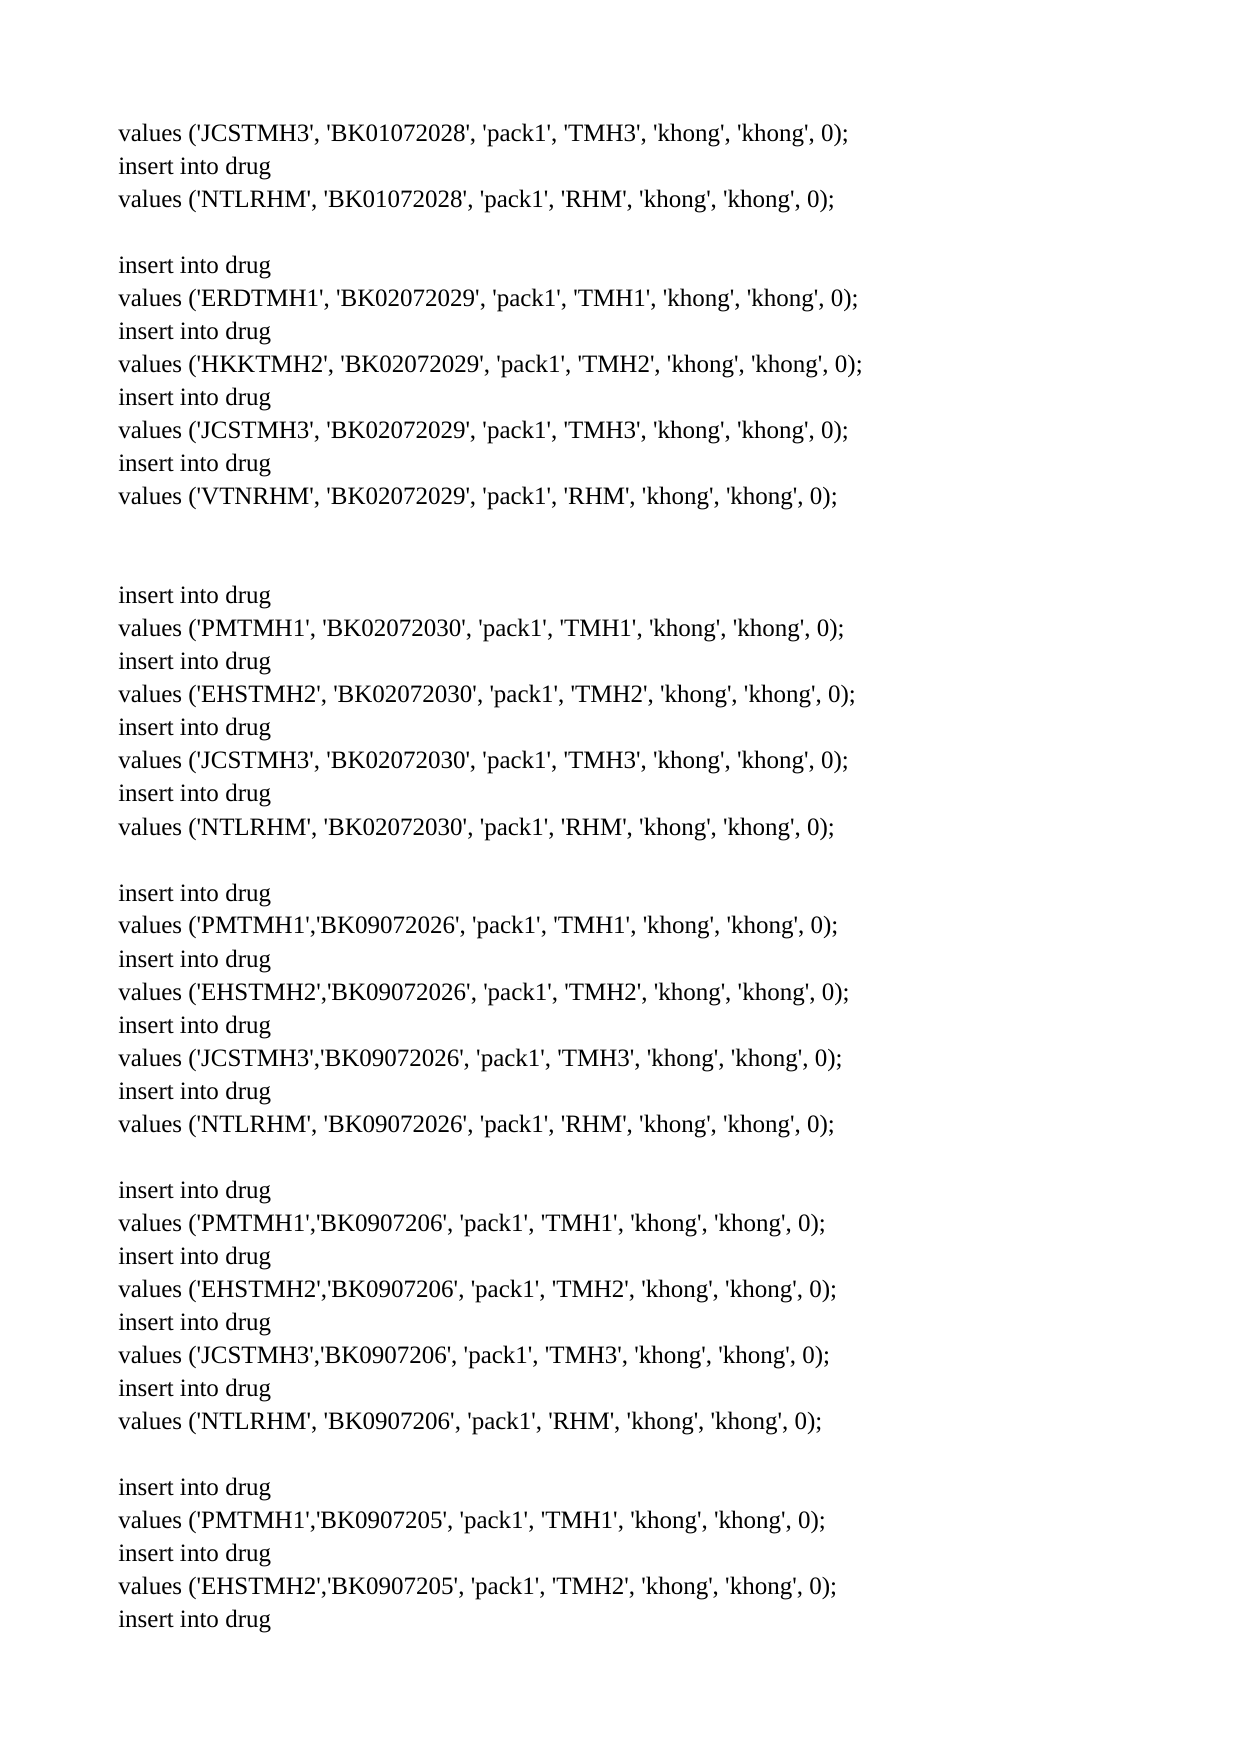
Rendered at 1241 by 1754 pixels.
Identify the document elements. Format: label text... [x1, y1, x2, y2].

text values ('EHSTMH2','BK09072026', 'pack1', 'TMH2', 'khong', 'khong', 0); [118, 977, 1122, 1005]
text insert into drug [118, 1373, 1122, 1402]
text values ('JCSTMH3','BK09072026', 'pack1', 'TMH3', 'khong', 'khong', 0); [118, 1043, 1122, 1071]
text insert into drug [118, 1175, 1122, 1203]
text values ('JCSTMH3', 'BK01072028', 'pack1', 'TMH3', 'khong', 'khong', 0); [118, 118, 1122, 147]
text values ('NTLRHM', 'BK0907206', 'pack1', 'RHM', 'khong', 'khong', 0); [118, 1406, 1122, 1435]
text insert into drug [118, 151, 1122, 180]
text insert into drug [118, 1307, 1122, 1336]
text insert into drug [118, 712, 1122, 741]
text insert into drug [118, 778, 1122, 807]
text insert into drug [118, 1538, 1122, 1567]
text values ('VTNRHM', 'BK02072029', 'pack1', 'RHM', 'khong', 'khong', 0); [118, 481, 1122, 510]
text values ('NTLRHM', 'BK02072030', 'pack1', 'RHM', 'khong', 'khong', 0); [118, 812, 1122, 840]
text insert into drug [118, 1076, 1122, 1104]
text insert into drug [118, 580, 1122, 609]
text values ('ERDTMH1', 'BK02072029', 'pack1', 'TMH1', 'khong', 'khong', 0); [118, 283, 1122, 312]
text insert into drug [118, 1010, 1122, 1038]
text insert into drug [118, 1241, 1122, 1269]
text insert into drug [118, 944, 1122, 972]
text insert into drug [118, 448, 1122, 477]
text values ('HKKTMH2', 'BK02072029', 'pack1', 'TMH2', 'khong', 'khong', 0); [118, 349, 1122, 378]
text values ('NTLRHM', 'BK01072028', 'pack1', 'RHM', 'khong', 'khong', 0); [118, 184, 1122, 213]
text insert into drug [118, 878, 1122, 906]
text values ('JCSTMH3','BK0907206', 'pack1', 'TMH3', 'khong', 'khong', 0); [118, 1340, 1122, 1369]
text values ('PMTMH1','BK0907206', 'pack1', 'TMH1', 'khong', 'khong', 0); [118, 1208, 1122, 1237]
text insert into drug [118, 1604, 1122, 1633]
text values ('EHSTMH2','BK0907205', 'pack1', 'TMH2', 'khong', 'khong', 0); [118, 1571, 1122, 1600]
text values ('EHSTMH2','BK0907206', 'pack1', 'TMH2', 'khong', 'khong', 0); [118, 1274, 1122, 1303]
text insert into drug [118, 646, 1122, 675]
text values ('PMTMH1', 'BK02072030', 'pack1', 'TMH1', 'khong', 'khong', 0); [118, 613, 1122, 642]
text insert into drug [118, 382, 1122, 411]
text values ('NTLRHM', 'BK09072026', 'pack1', 'RHM', 'khong', 'khong', 0); [118, 1109, 1122, 1137]
text values ('PMTMH1','BK0907205', 'pack1', 'TMH1', 'khong', 'khong', 0); [118, 1505, 1122, 1534]
text insert into drug [118, 1472, 1122, 1501]
text values ('JCSTMH3', 'BK02072030', 'pack1', 'TMH3', 'khong', 'khong', 0); [118, 746, 1122, 774]
text values ('PMTMH1','BK09072026', 'pack1', 'TMH1', 'khong', 'khong', 0); [118, 911, 1122, 939]
text values ('EHSTMH2', 'BK02072030', 'pack1', 'TMH2', 'khong', 'khong', 0); [118, 679, 1122, 708]
text insert into drug [118, 316, 1122, 345]
text insert into drug [118, 250, 1122, 279]
text values ('JCSTMH3', 'BK02072029', 'pack1', 'TMH3', 'khong', 'khong', 0); [118, 415, 1122, 444]
